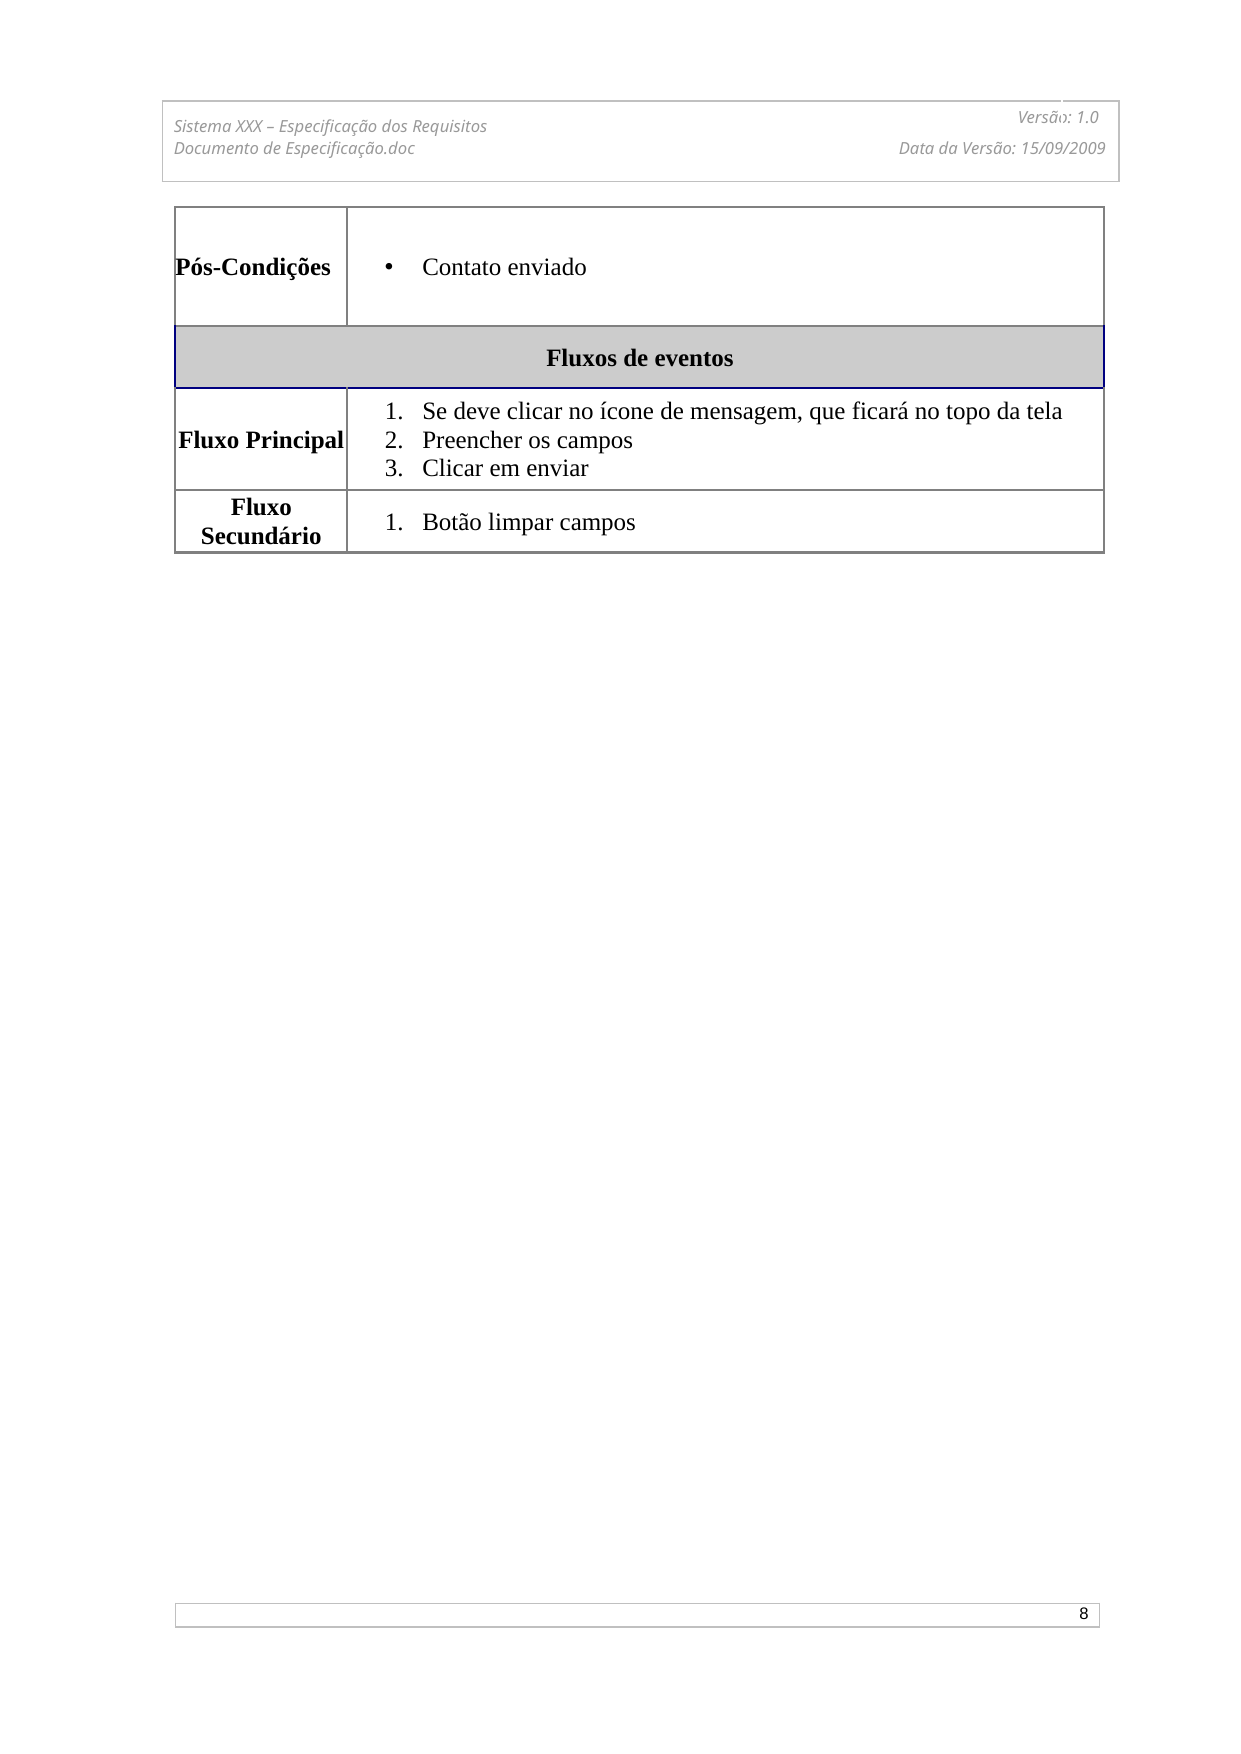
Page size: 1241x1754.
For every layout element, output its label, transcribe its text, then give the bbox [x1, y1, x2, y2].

table_cell Fluxo Secundário [176, 491, 346, 551]
table_cell Botão limpar campos [348, 491, 1103, 551]
table_cell Pós-Condições [176, 208, 346, 325]
table_cell Fluxos de eventos [176, 327, 1103, 343]
table_cell Fluxos de eventos [176, 371, 1103, 387]
table_cell Fluxo Principal [176, 389, 346, 489]
table_cell Contato enviado [348, 208, 1103, 325]
table_cell Se deve clicar no ícone de mensagem, que ficará no topo da tela Preencher os campos Clicar em enviar [348, 389, 1103, 489]
